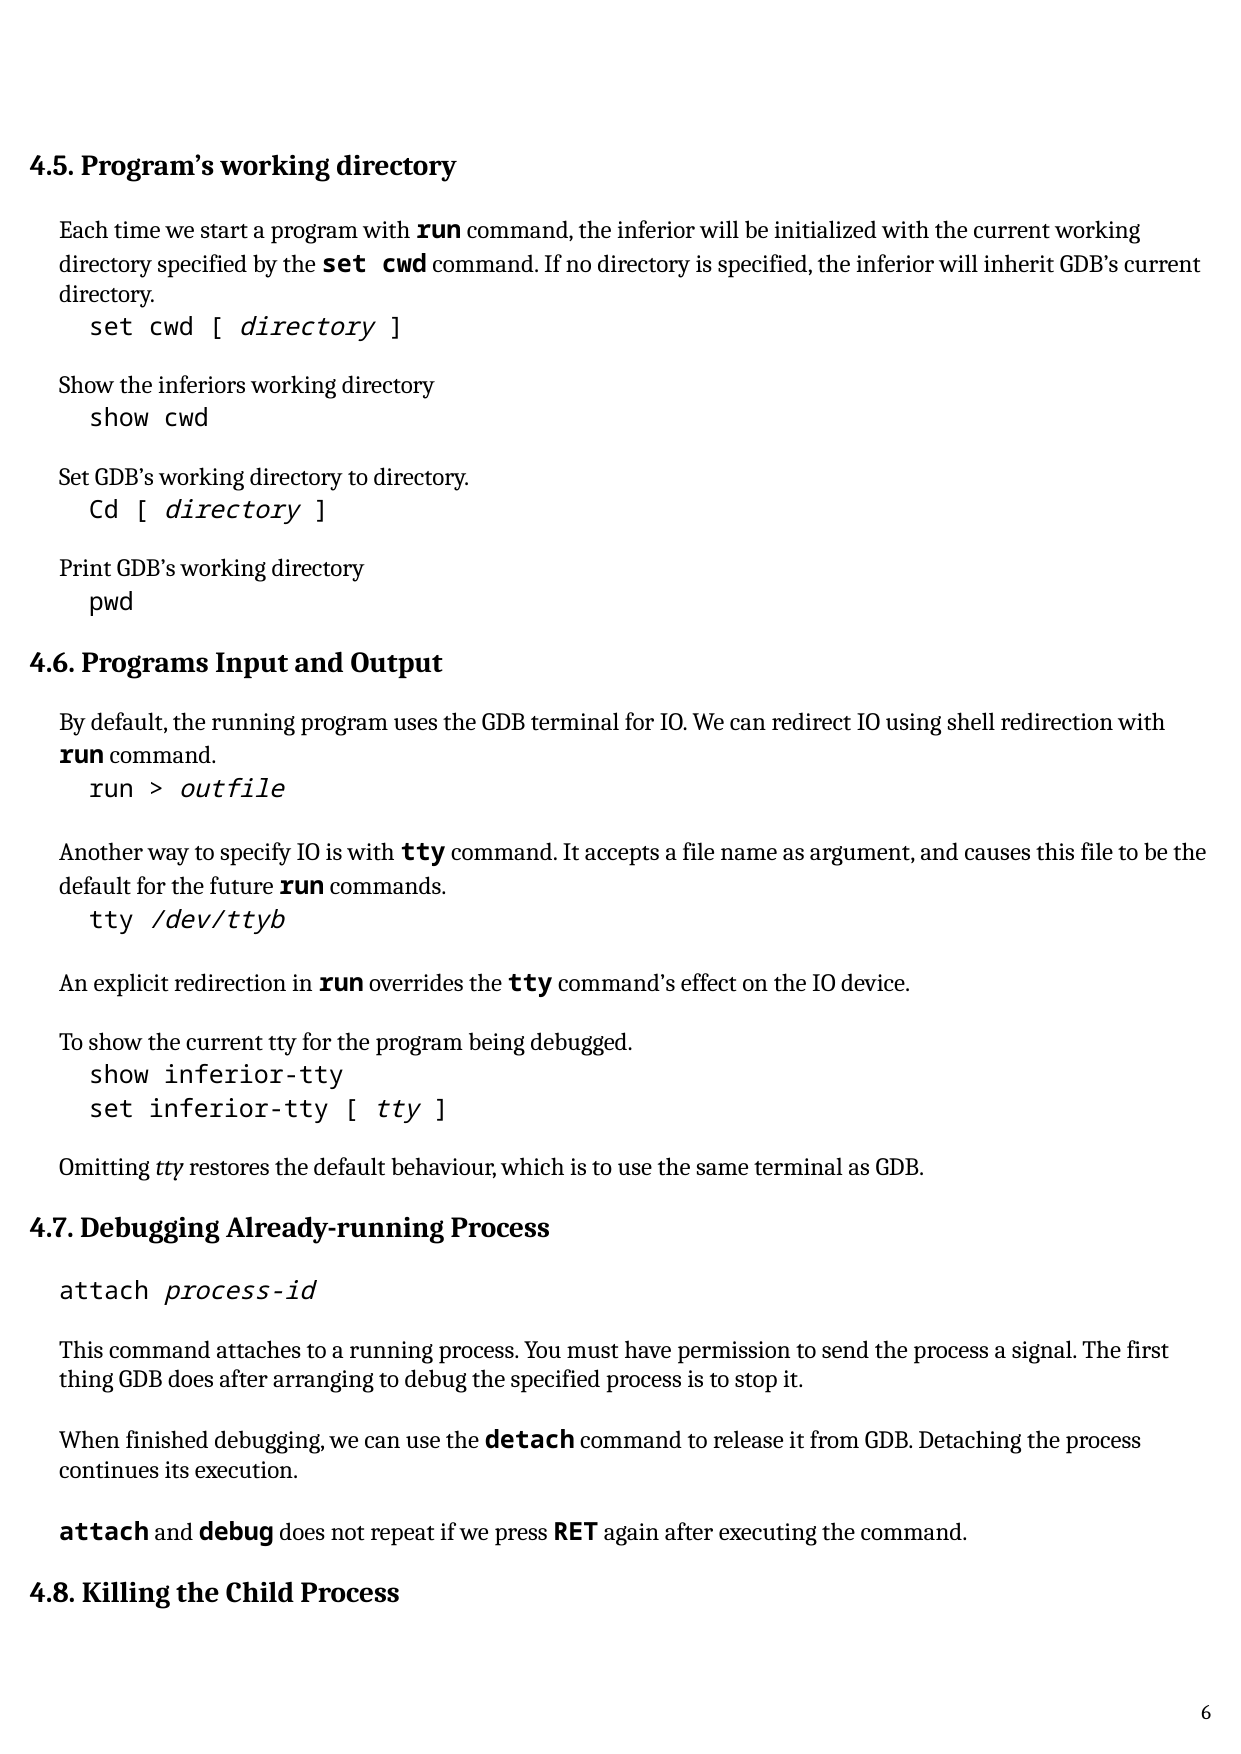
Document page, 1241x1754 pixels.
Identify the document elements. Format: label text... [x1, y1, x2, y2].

text Each time we start a program with run command, the inferior will be initialized with the current working directory specified by the set cwd command. If no directory is specified, the inferior will inherit GDB’s current directory. [59, 212, 1211, 308]
text This command attaches to a running process. You must have permission to send the process a signal. The first thing GDB does after arranging to debug the specified process is to stop it. [59, 1336, 1211, 1393]
subtitle 4.6. Programs Input and Output [29, 646, 1211, 679]
subtitle 4.8. Killing the Child Process [29, 1576, 1211, 1610]
subtitle 4.7. Debugging Already-running Process [29, 1211, 1211, 1244]
text To show the current tty for the program being debugged. [59, 1028, 1211, 1056]
text show inferior-tty [88, 1056, 1211, 1090]
text When finished debugging, we can use the detach command to release it from GDB. Detaching the process continues its execution. [59, 1422, 1211, 1485]
text Set GDB’s working directory to directory. [59, 463, 1211, 492]
text By default, the running program uses the GDB terminal for IO. We can redirect IO using shell redirection with run command. [59, 708, 1211, 771]
text Show the inferiors working directory [59, 371, 1211, 400]
text Omitting tty restores the default behaviour, which is to use the same terminal as GDB. [59, 1153, 1211, 1182]
text Print GDB’s working directory [59, 554, 1211, 583]
text attach process-id [59, 1273, 1211, 1307]
text run > outfile [88, 771, 1211, 805]
text Another way to specify IO is with tty command. It accepts a file name as argument, and causes this file to be the default for the future run commands. [59, 834, 1211, 902]
text An explicit redirection in run overrides the tty command’s effect on the IO device. [59, 965, 1211, 999]
text attach and debug does not repeat if we press RET again after executing the command. [59, 1514, 1211, 1548]
subtitle 4.5. Program’s working directory [29, 149, 1211, 183]
text tty /dev/ttyb [88, 902, 1211, 936]
text set inferior-tty [ tty ] [88, 1090, 1211, 1124]
text Cd [ directory ] [88, 492, 1211, 526]
text pwd [88, 583, 1211, 617]
text show cwd [88, 400, 1211, 434]
text set cwd [ directory ] [88, 308, 1211, 342]
